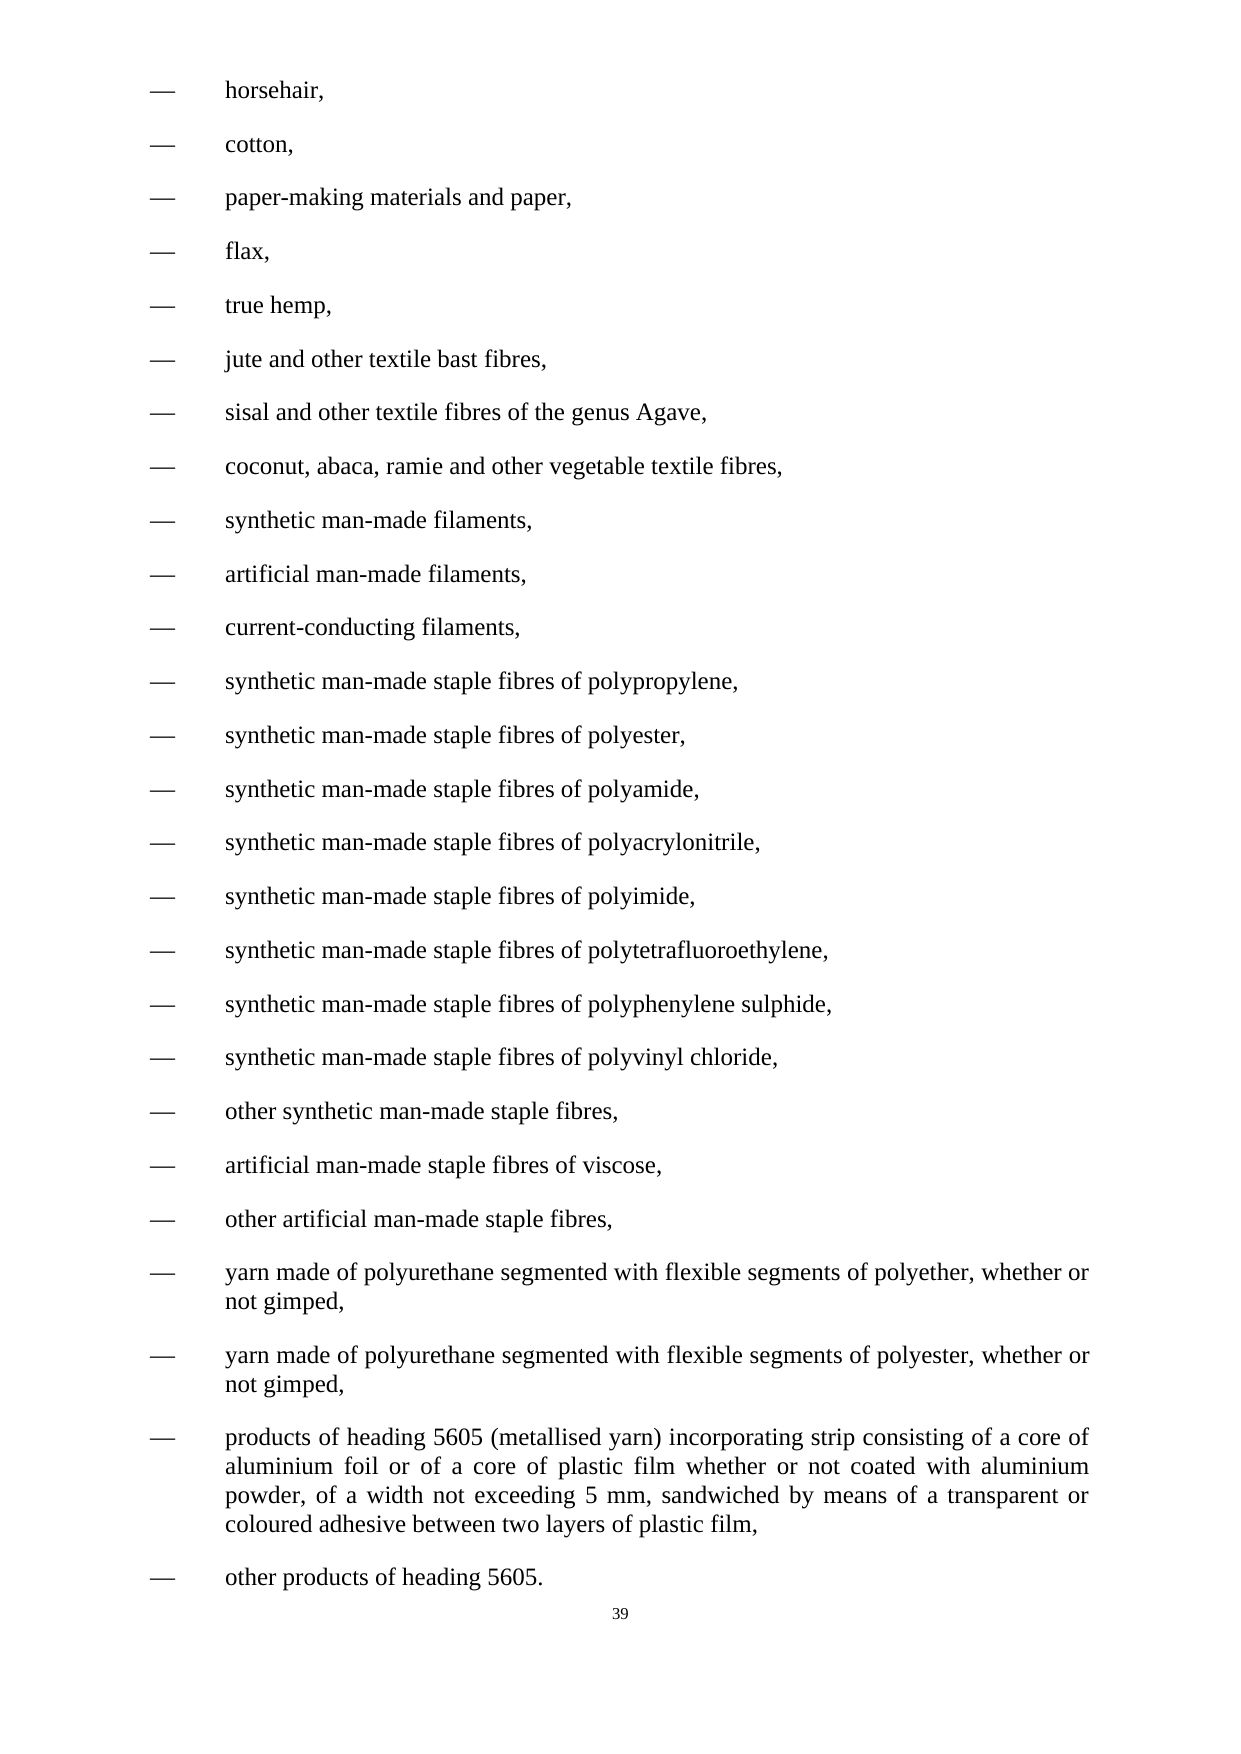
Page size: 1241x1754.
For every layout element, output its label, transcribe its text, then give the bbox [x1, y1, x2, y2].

text — jute and other textile bast fibres, [150, 344, 1090, 372]
text — yarn made of polyurethane segmented with flexible segments of polyether, whether or not gimped, [150, 1257, 1090, 1315]
text — synthetic man‐made staple fibres of polyimide, [150, 881, 1090, 910]
text — synthetic man‐made staple fibres of polyamide, [150, 774, 1090, 802]
text — products of heading 5605 (metallised yarn) incorporating strip consisting of a core of aluminium foil or of a core of plastic film whether or not coated with aluminium powder, of a width not exceeding 5 mm, sandwiched by means of a transparent or coloured adhesive between two layers of plastic film, [150, 1422, 1090, 1537]
text — other synthetic man‐made staple fibres, [150, 1096, 1090, 1125]
text — synthetic man‐made staple fibres of polyacrylonitrile, [150, 827, 1090, 856]
text — paper‐making materials and paper, [150, 182, 1090, 211]
text — true hemp, [150, 290, 1090, 319]
text — artificial man‐made staple fibres of viscose, [150, 1150, 1090, 1179]
text — synthetic man‐made staple fibres of polyester, [150, 720, 1090, 749]
text — synthetic man‐made staple fibres of polyvinyl chloride, [150, 1042, 1090, 1071]
text — synthetic man‐made staple fibres of polypropylene, [150, 666, 1090, 695]
text — flax, [150, 236, 1090, 265]
text — coconut, abaca, ramie and other vegetable textile fibres, [150, 451, 1090, 480]
text — other artificial man‐made staple fibres, [150, 1204, 1090, 1232]
text — synthetic man‐made staple fibres of polyphenylene sulphide, [150, 989, 1090, 1017]
text — artificial man‐made filaments, [150, 559, 1090, 587]
text — cotton, [150, 129, 1090, 157]
text — horsehair, [150, 75, 1090, 104]
text — synthetic man‐made staple fibres of polytetrafluoroethylene, [150, 935, 1090, 964]
text — other products of heading 5605. [150, 1562, 1090, 1591]
text — current‐conducting filaments, [150, 612, 1090, 641]
text — synthetic man‐made filaments, [150, 505, 1090, 534]
text — sisal and other textile fibres of the genus Agave, [150, 397, 1090, 426]
text — yarn made of polyurethane segmented with flexible segments of polyester, whether or not gimped, [150, 1340, 1090, 1397]
